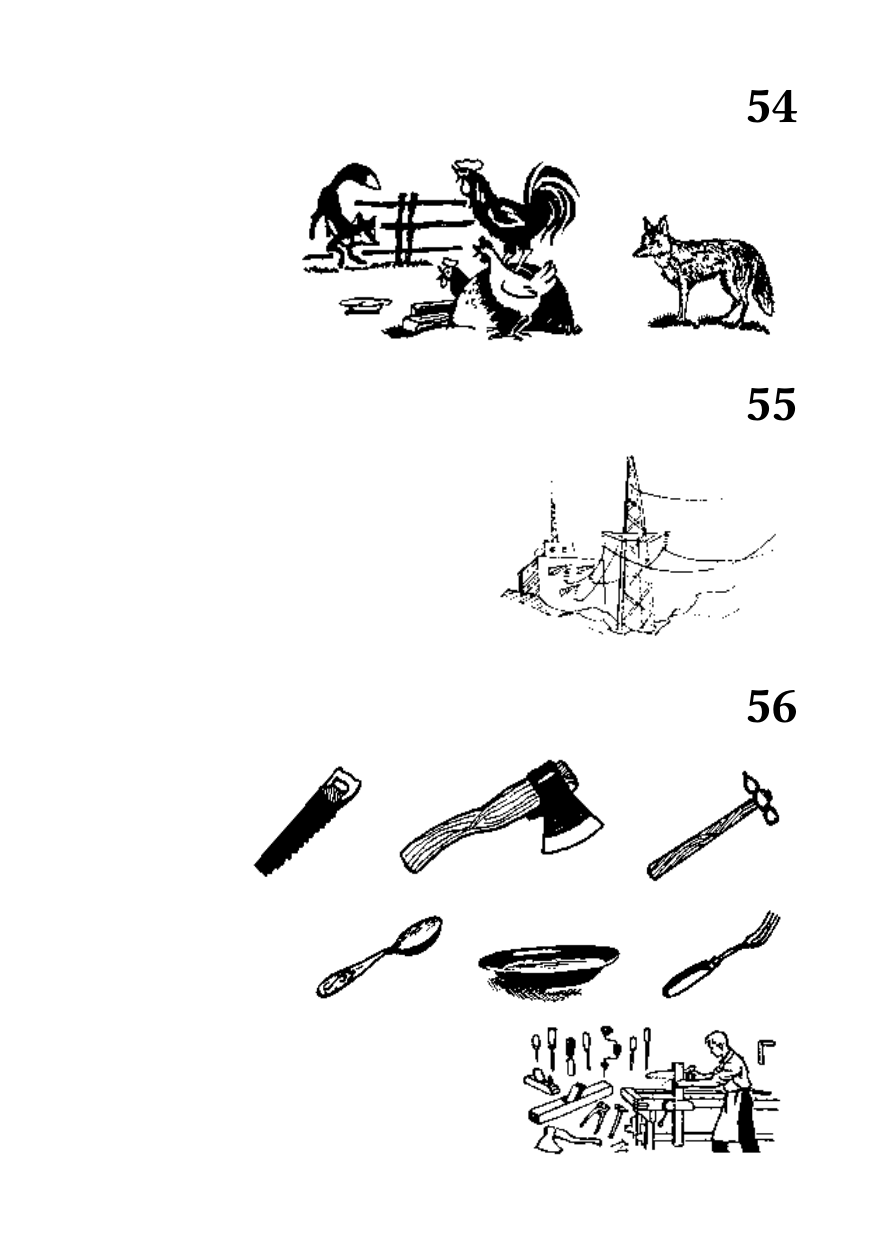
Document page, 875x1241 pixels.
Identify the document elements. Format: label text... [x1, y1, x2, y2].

subtitle 55 [75, 373, 799, 433]
subtitle 56 [75, 676, 799, 735]
subtitle 54 [75, 75, 799, 135]
